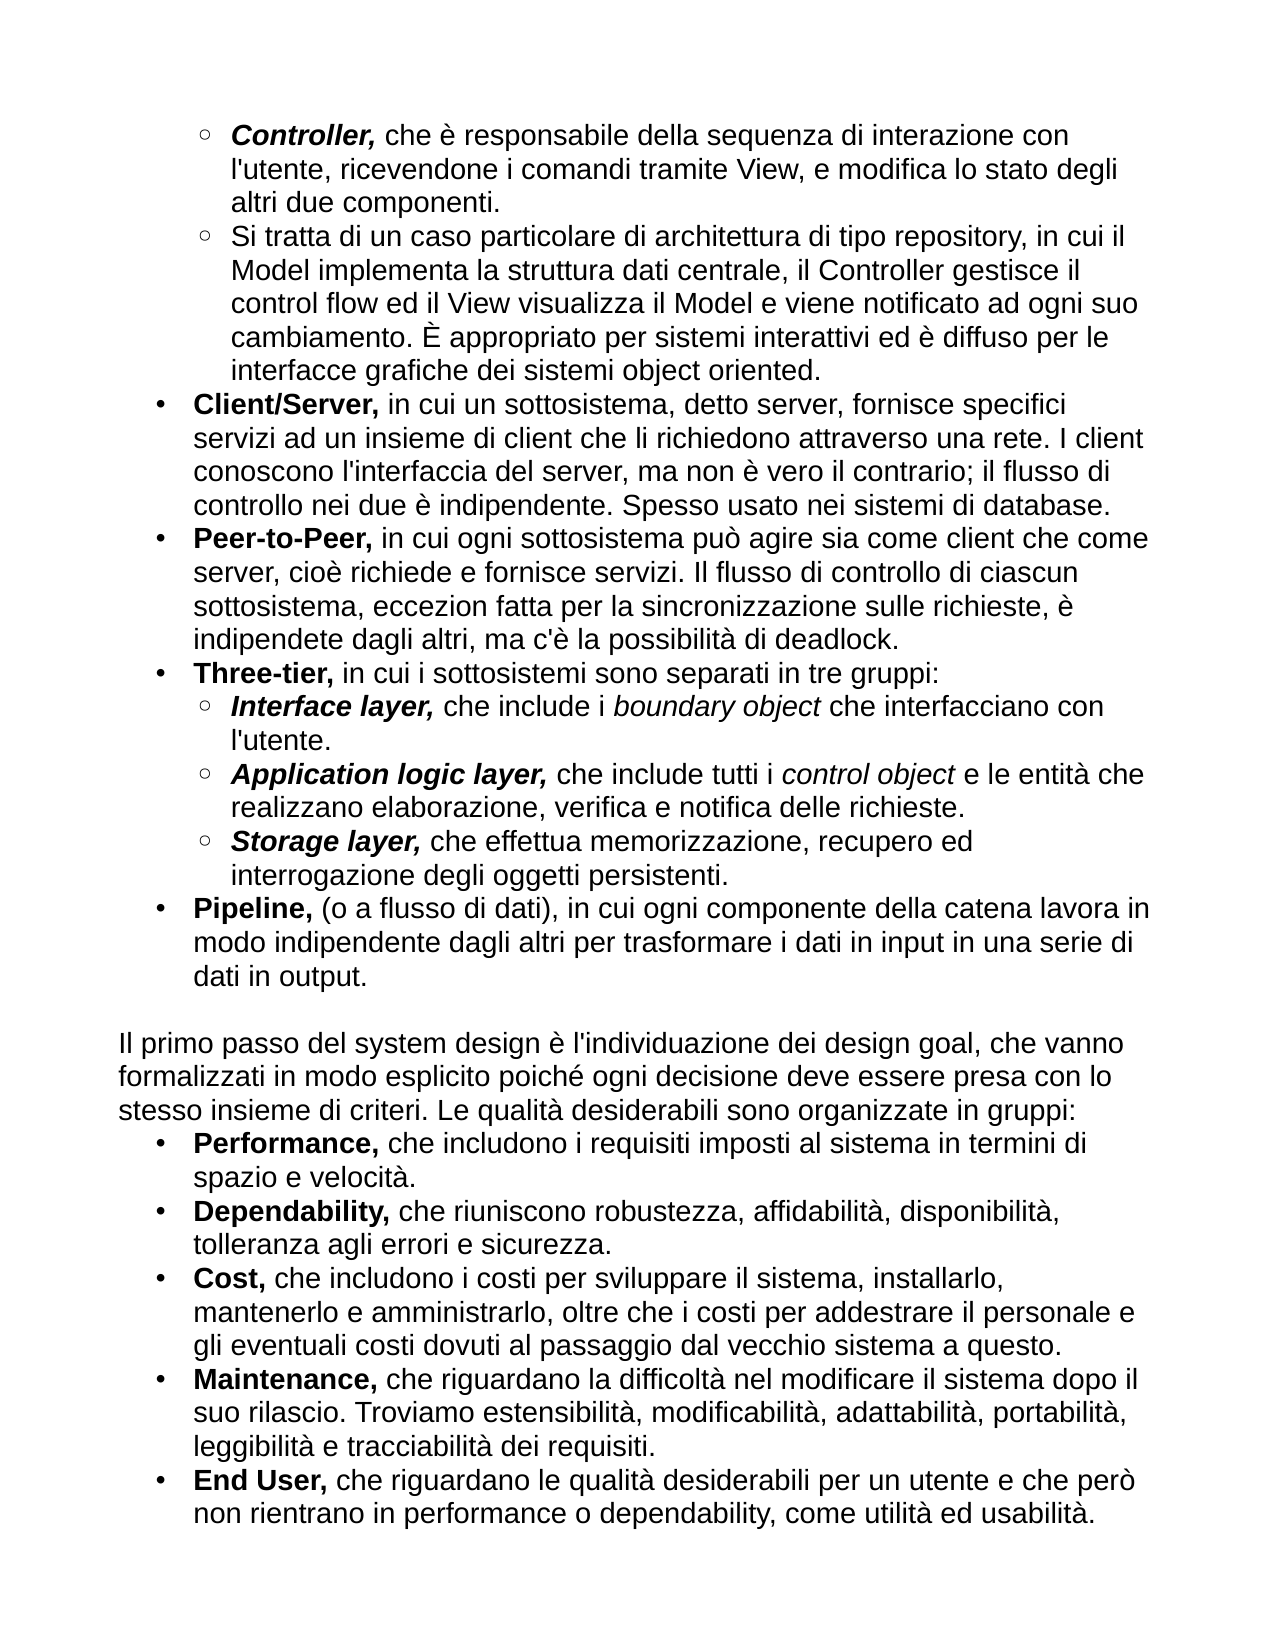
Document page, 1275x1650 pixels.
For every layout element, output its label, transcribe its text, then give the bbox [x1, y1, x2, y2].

list Controller, che è responsabile della sequenza di interazione con l'utente, ricevendone i comandi tramite View, e modifica lo stato degli altri due componenti. [193, 118, 1157, 219]
list End User, che riguardano le qualità desiderabili per un utente e che però non rientrano in performance o dependability, come utilità ed usabilità. [156, 1462, 1157, 1530]
list Three-tier, in cui i sottosistemi sono separati in tre gruppi: [156, 656, 1157, 689]
list Dependability, che riuniscono robustezza, affidabilità, disponibilità, tolleranza agli errori e sicurezza. [156, 1193, 1157, 1261]
list Client/Server, in cui un sottosistema, detto server, fornisce specifici servizi ad un insieme di client che li richiedono attraverso una rete. I client conoscono l'interfaccia del server, ma non è vero il contrario; il flusso di controllo nei due è indipendente. Spesso usato nei sistemi di database. [156, 387, 1157, 521]
text Il primo passo del system design è l'individuazione dei design goal, che vanno formalizzati in modo esplicito poiché ogni decisione deve essere presa con lo stesso insieme di criteri. Le qualità desiderabili sono organizzate in gruppi: [118, 1026, 1157, 1126]
list Peer-to-Peer, in cui ogni sottosistema può agire sia come client che come server, cioè richiede e fornisce servizi. Il flusso di controllo di ciascun sottosistema, eccezion fatta per la sincronizzazione sulle richieste, è indipendete dagli altri, ma c'è la possibilità di deadlock. [156, 521, 1157, 656]
list Application logic layer, che include tutti i control object e le entità che realizzano elaborazione, verifica e notifica delle richieste. [193, 757, 1157, 824]
list Maintenance, che riguardano la difficoltà nel modificare il sistema dopo il suo rilascio. Troviamo estensibilità, modificabilità, adattabilità, portabilità, leggibilità e tracciabilità dei requisiti. [156, 1362, 1157, 1462]
list Cost, che includono i costi per sviluppare il sistema, installarlo, mantenerlo e amministrarlo, oltre che i costi per addestrare il personale e gli eventuali costi dovuti al passaggio dal vecchio sistema a questo. [156, 1261, 1157, 1362]
list Pipeline, (o a flusso di dati), in cui ogni componente della catena lavora in modo indipendente dagli altri per trasformare i dati in input in una serie di dati in output. [156, 891, 1157, 992]
list Storage layer, che effettua memorizzazione, recupero ed interrogazione degli oggetti persistenti. [193, 824, 1157, 891]
list Performance, che includono i requisiti imposti al sistema in termini di spazio e velocità. [156, 1126, 1157, 1193]
list Si tratta di un caso particolare di architettura di tipo repository, in cui il Model implementa la struttura dati centrale, il Controller gestisce il control flow ed il View visualizza il Model e viene notificato ad ogni suo cambiamento. È appropriato per sistemi interattivi ed è diffuso per le interfacce grafiche dei sistemi object oriented. [193, 219, 1157, 387]
list Interface layer, che include i boundary object che interfacciano con l'utente. [193, 689, 1157, 757]
